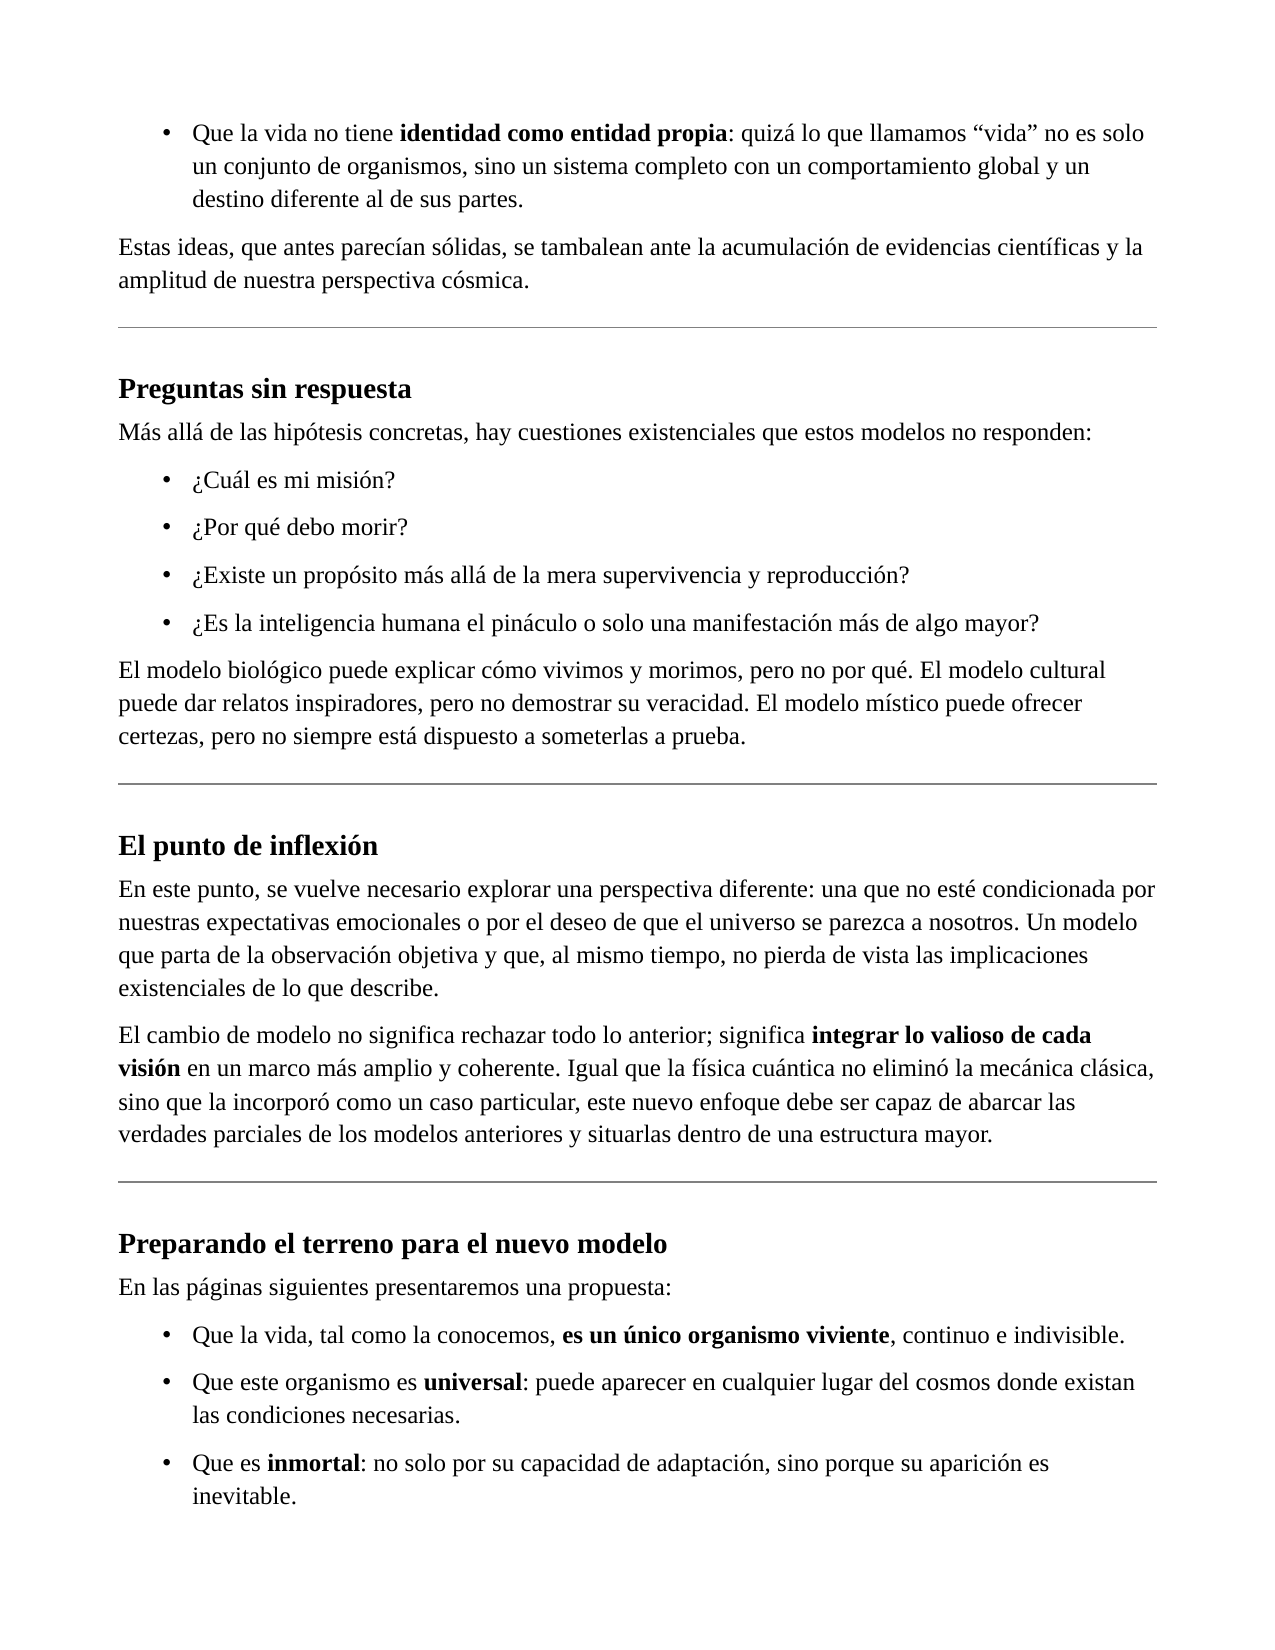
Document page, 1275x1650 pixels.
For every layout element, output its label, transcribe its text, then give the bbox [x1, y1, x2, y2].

subtitle Preguntas sin respuesta [118, 371, 1157, 405]
text El modelo biológico puede explicar cómo vivimos y morimos, pero no por qué. El modelo cultural puede dar relatos inspiradores, pero no demostrar su veracidad. El modelo místico puede ofrecer certezas, pero no siempre está dispuesto a someterlas a prueba. [118, 655, 1157, 750]
subtitle El punto de inflexión [118, 828, 1157, 861]
text En este punto, se vuelve necesario explorar una perspectiva diferente: una que no esté condicionada por nuestras expectativas emocionales o por el deseo de que el universo se parezca a nosotros. Un modelo que parta de la observación objetiva y que, al mismo tiempo, no pierda de vista las implicaciones existenciales de lo que describe. [118, 874, 1157, 1002]
list Que la vida, tal como la conocemos, es un único organismo viviente, continuo e indivisible. [162, 1320, 1157, 1348]
text Estas ideas, que antes parecían sólidas, se tambalean ante la acumulación de evidencias científicas y la amplitud de nuestra perspectiva cósmica. [118, 232, 1157, 293]
text Más allá de las hipótesis concretas, hay cuestiones existenciales que estos modelos no responden: [118, 417, 1157, 446]
list ¿Existe un propósito más allá de la mera supervivencia y reproducción? [162, 560, 1157, 589]
subtitle Preparando el terreno para el nuevo modelo [118, 1226, 1157, 1259]
text El cambio de modelo no significa rechazar todo lo anterior; significa integrar lo valioso de cada visión en un marco más amplio y coherente. Igual que la física cuántica no eliminó la mecánica clásica, sino que la incorporó como un caso particular, este nuevo enfoque debe ser capaz de abarcar las verdades parciales de los modelos anteriores y situarlas dentro de una estructura mayor. [118, 1021, 1157, 1148]
list Que este organismo es universal: puede aparecer en cualquier lugar del cosmos donde existan las condiciones necesarias. [162, 1367, 1157, 1429]
list Que es inmortal: no solo por su capacidad de adaptación, sino porque su aparición es inevitable. [162, 1448, 1157, 1510]
list ¿Cuál es mi misión? [162, 465, 1157, 494]
list ¿Es la inteligencia humana el pináculo o solo una manifestación más de algo mayor? [162, 608, 1157, 636]
text En las páginas siguientes presentaremos una propuesta: [118, 1272, 1157, 1301]
list Que la vida no tiene identidad como entidad propia: quizá lo que llamamos “vida” no es solo un conjunto de organismos, sino un sistema completo con un comportamiento global y un destino diferente al de sus partes. [162, 118, 1157, 213]
list ¿Por qué debo morir? [162, 512, 1157, 541]
